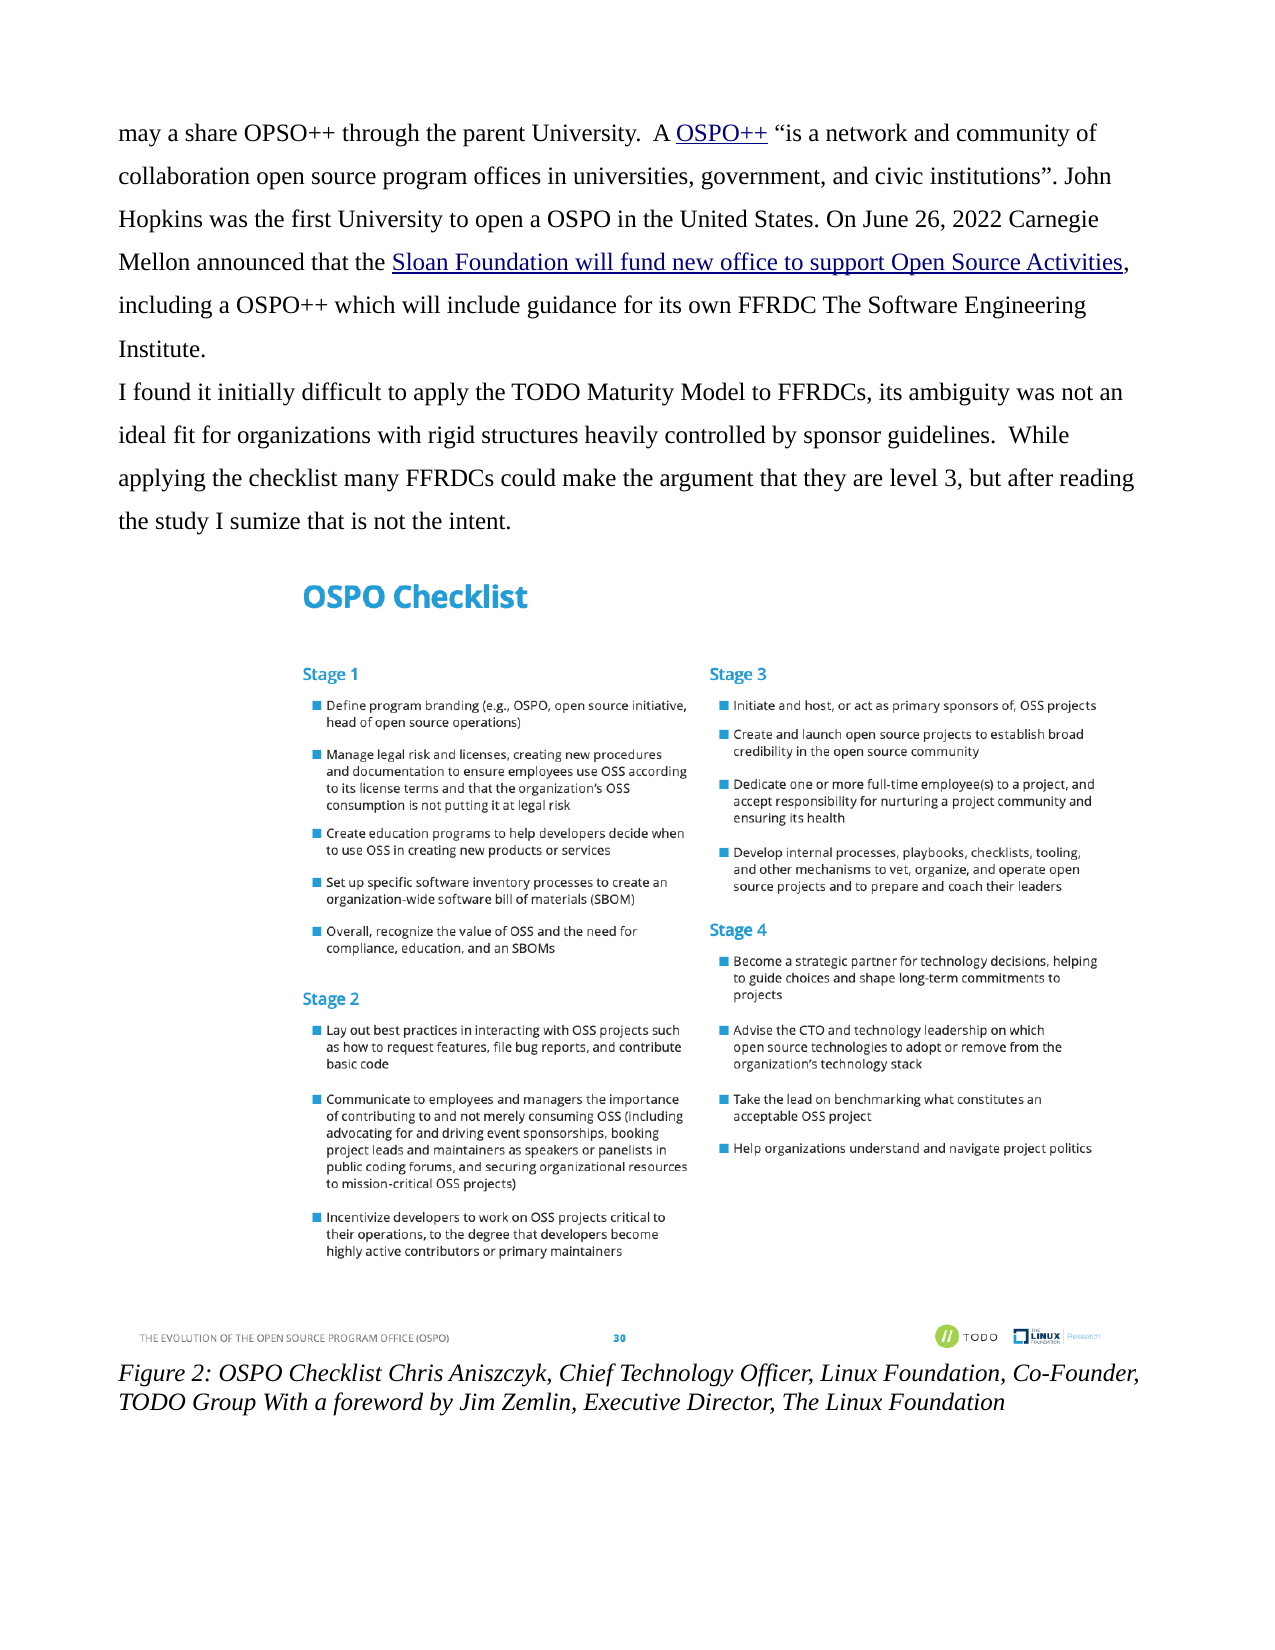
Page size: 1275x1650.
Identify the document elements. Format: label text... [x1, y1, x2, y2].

text I found it initially difficult to apply the TODO Maturity Model to FFRDCs, its ambiguity was not an ideal fit for organizations with rigid structures heavily controlled by sponsor guidelines. While applying the checklist many FFRDCs could make the argument that they are level 3, but after reading the study I sumize that is not the intent. [118, 377, 1157, 535]
text may a share OPSO++ through the parent University. A OSPO++ “is a network and community of collaboration open source program offices in universities, government, and civic institutions”. John Hopkins was the first University to open a OSPO in the United States. On June 26, 2022 Carnegie Mellon announced that the Sloan Foundation will fund new office to support Open Source Activities, including a OSPO++ which will include guidance for its own FFRDC The Software Engineering Institute. [118, 118, 1157, 362]
picture [118, 561, 1157, 1359]
text Figure 2: OSPO Checklist Chris Aniszczyk, Chief Technology Officer, Linux Foundation, Co-Founder, TODO Group With a foreword by Jim Zemlin, Executive Director, The Linux Foundation [118, 1359, 1157, 1416]
